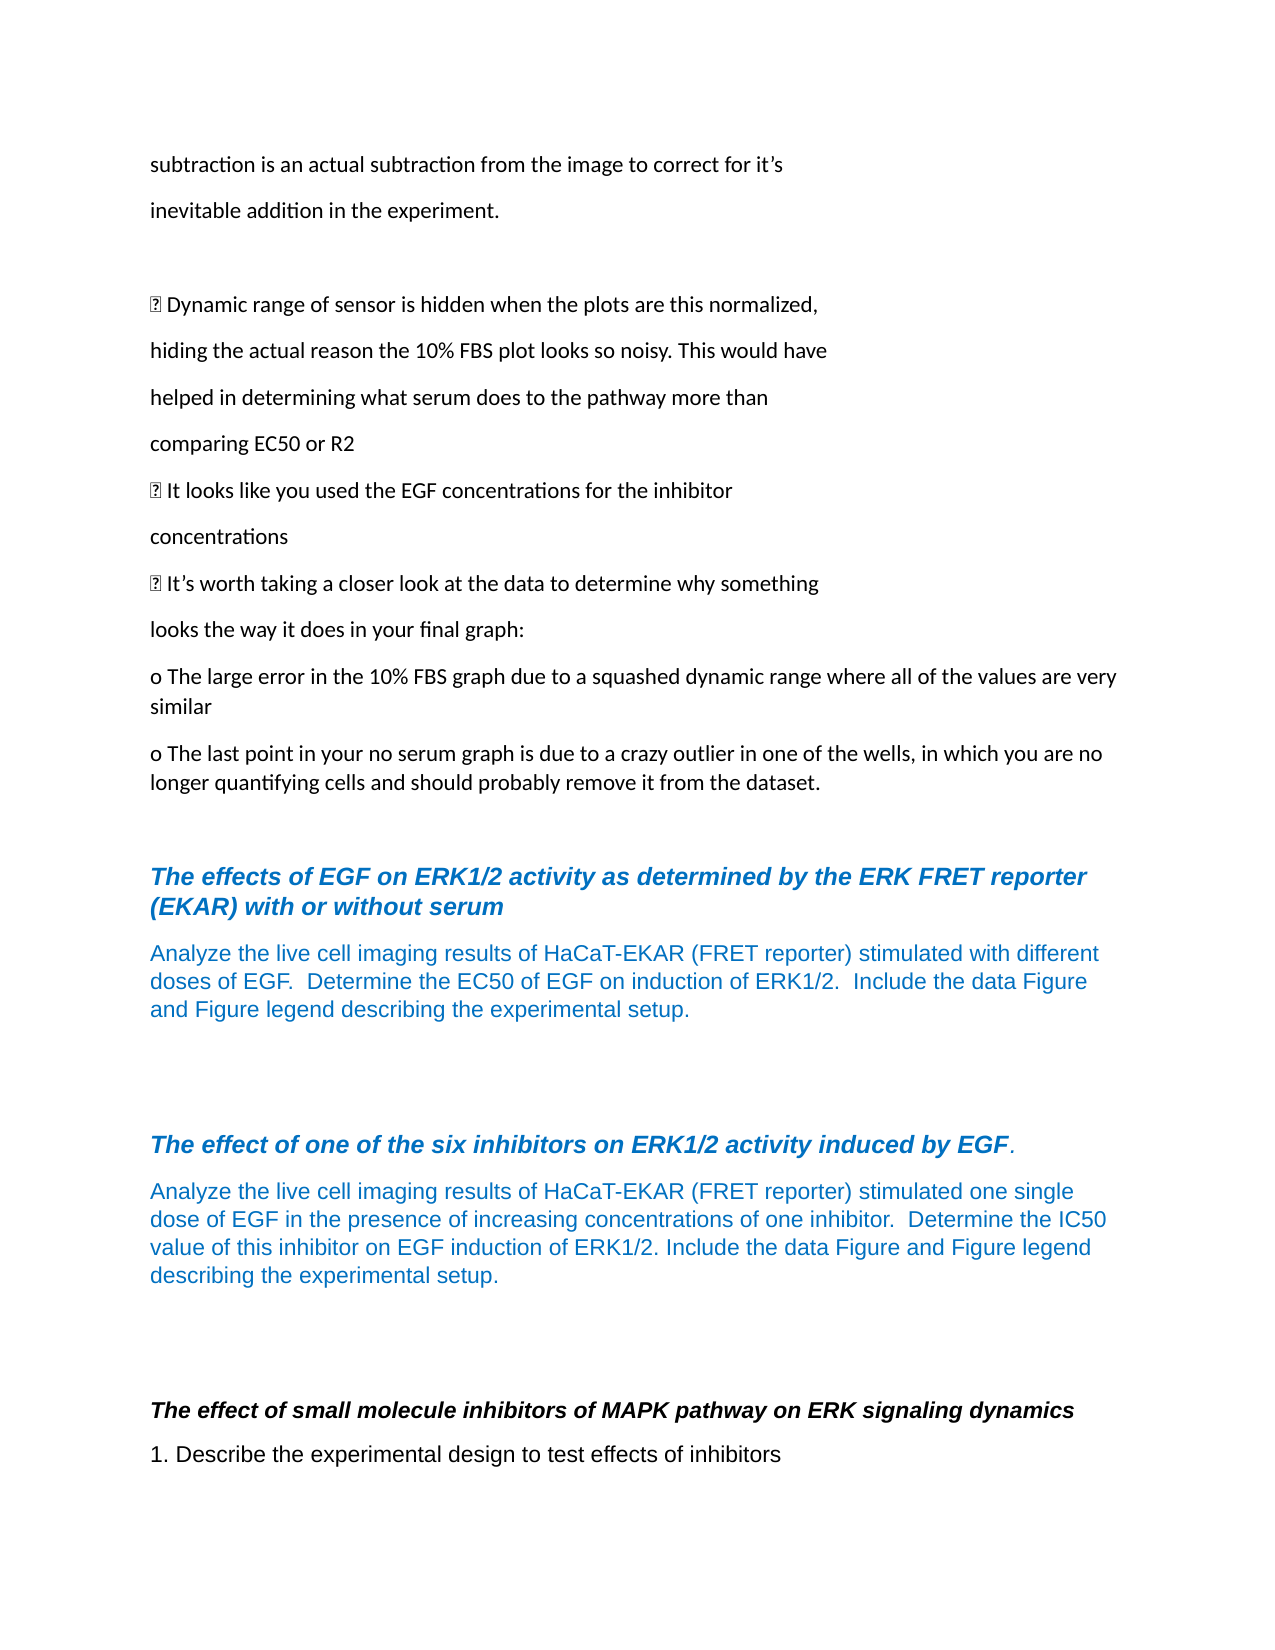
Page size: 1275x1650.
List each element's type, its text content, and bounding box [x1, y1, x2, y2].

text o The last point in your no serum graph is due to a crazy outlier in one of the wells, in which you are no longer quantifying cells and should probably remove it from the dataset. [150, 739, 1125, 797]
text concentrations [150, 522, 1125, 551]
text  It’s worth taking a closer look at the data to determine why something [150, 569, 1125, 597]
text subtraction is an actual subtraction from the image to correct for it’s [150, 150, 1125, 178]
text comparing EC50 or R2 [150, 429, 1125, 457]
text inevitable addition in the experiment. [150, 197, 1125, 224]
text Analyze the live cell imaging results of HaCaT-EKAR (FRET reporter) stimulated one single dose of EGF in the presence of increasing concentrations of one inhibitor. Determine the IC50 value of this inhibitor on EGF induction of ERK1/2. Include the data Figure and Figure legend describing the experimental setup. [150, 1178, 1125, 1288]
text looks the way it does in your final graph: [150, 616, 1125, 644]
text o The large error in the 10% FBS graph due to a squashed dynamic range where all of the values are very similar [150, 662, 1125, 720]
text helped in determining what serum does to the pathway more than [150, 383, 1125, 411]
text Analyze the live cell imaging results of HaCaT-EKAR (FRET reporter) stimulated with different doses of EGF. Determine the EC50 of EGF on induction of ERK1/2. Include the data Figure and Figure legend describing the experimental setup. [150, 940, 1125, 1022]
text  Dynamic range of sensor is hidden when the plots are this normalized, [150, 290, 1125, 318]
text The effect of small molecule inhibitors of MAPK pathway on ERK signaling dynamics [150, 1397, 1125, 1423]
text 1. Describe the experimental design to test effects of inhibitors [150, 1441, 1125, 1468]
text The effect of one of the six inhibitors on ERK1/2 activity induced by EGF. [150, 1130, 1125, 1159]
text  It looks like you used the EGF concentrations for the inhibitor [150, 476, 1125, 504]
text hiding the actual reason the 10% FBS plot looks so noisy. This would have [150, 336, 1125, 364]
text The effects of EGF on ERK1/2 activity as determined by the ERK FRET reporter (EKAR) with or without serum [150, 862, 1125, 921]
